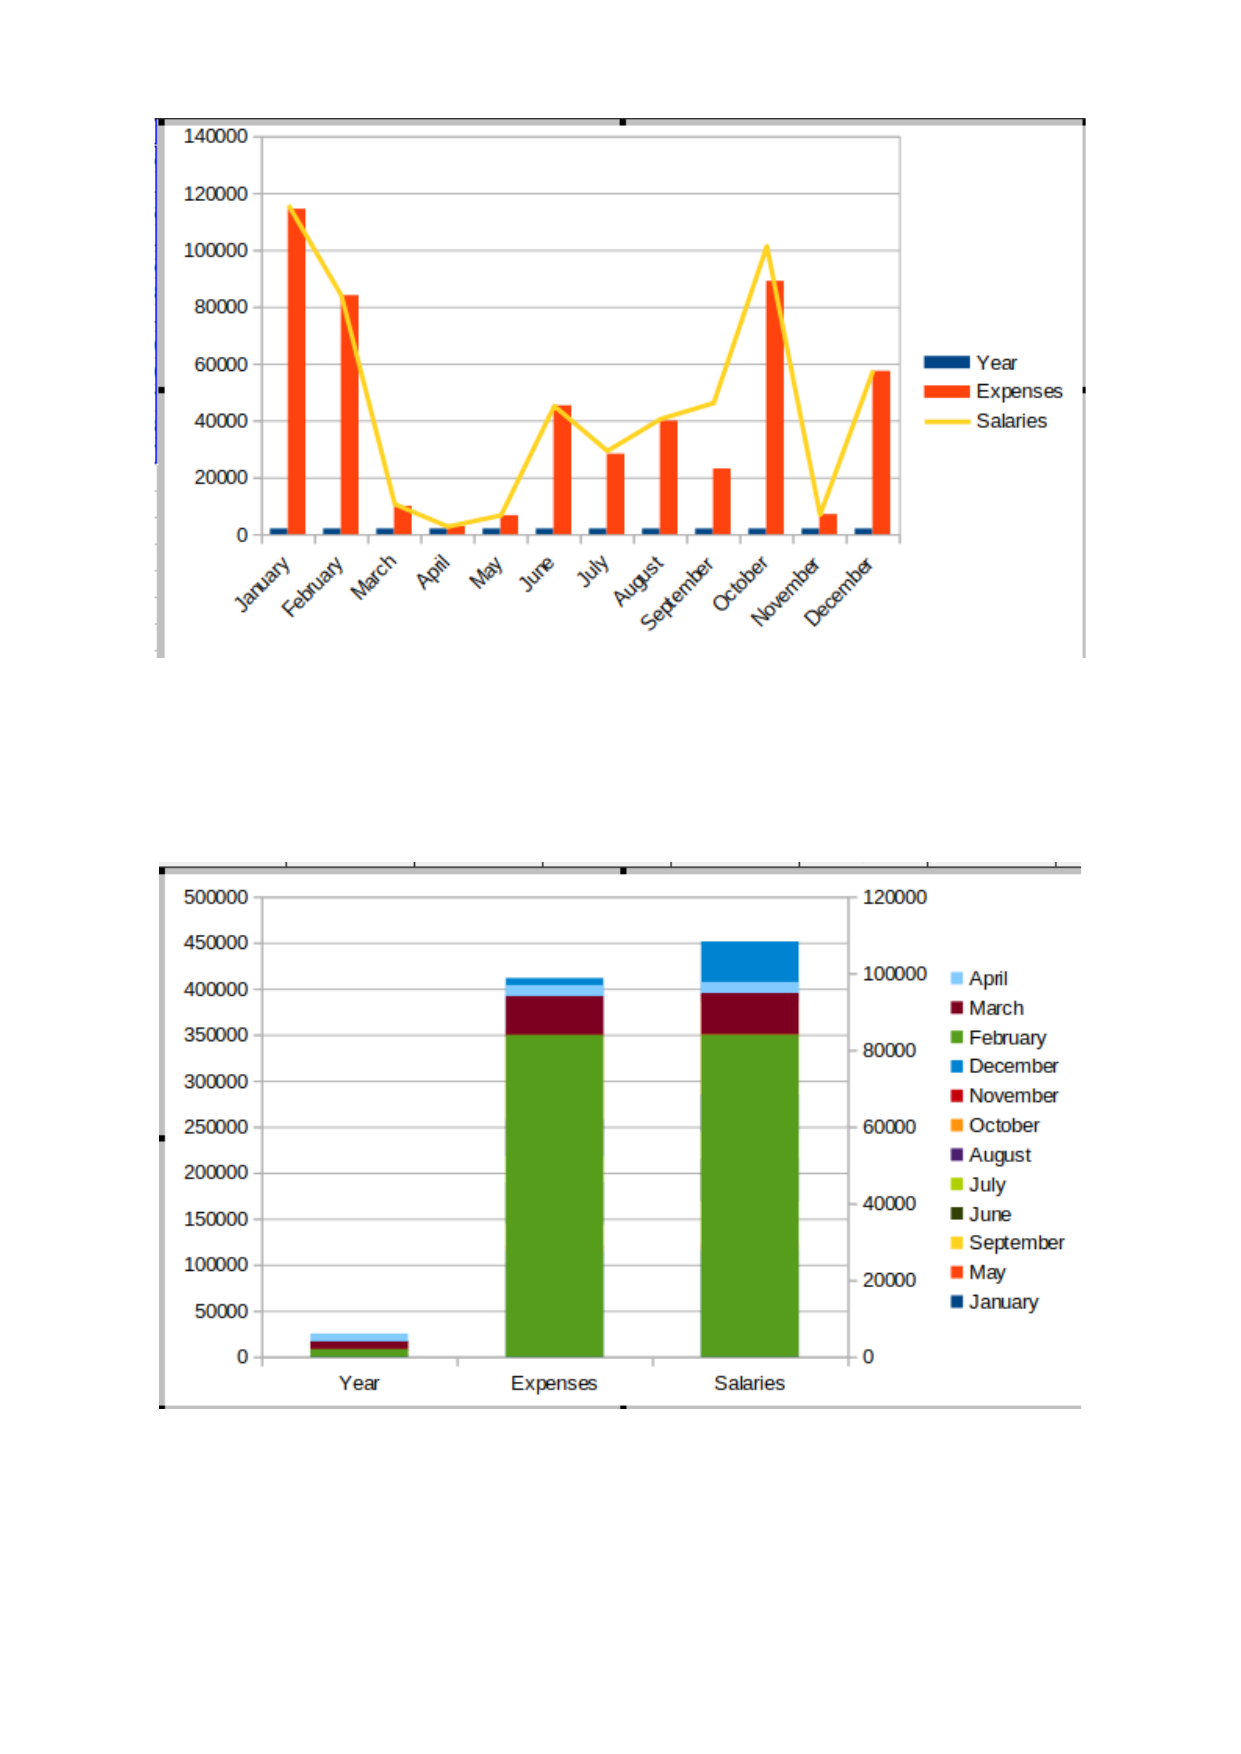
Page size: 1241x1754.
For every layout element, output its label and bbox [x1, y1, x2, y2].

picture [154, 118, 1086, 658]
picture [159, 862, 1082, 1409]
